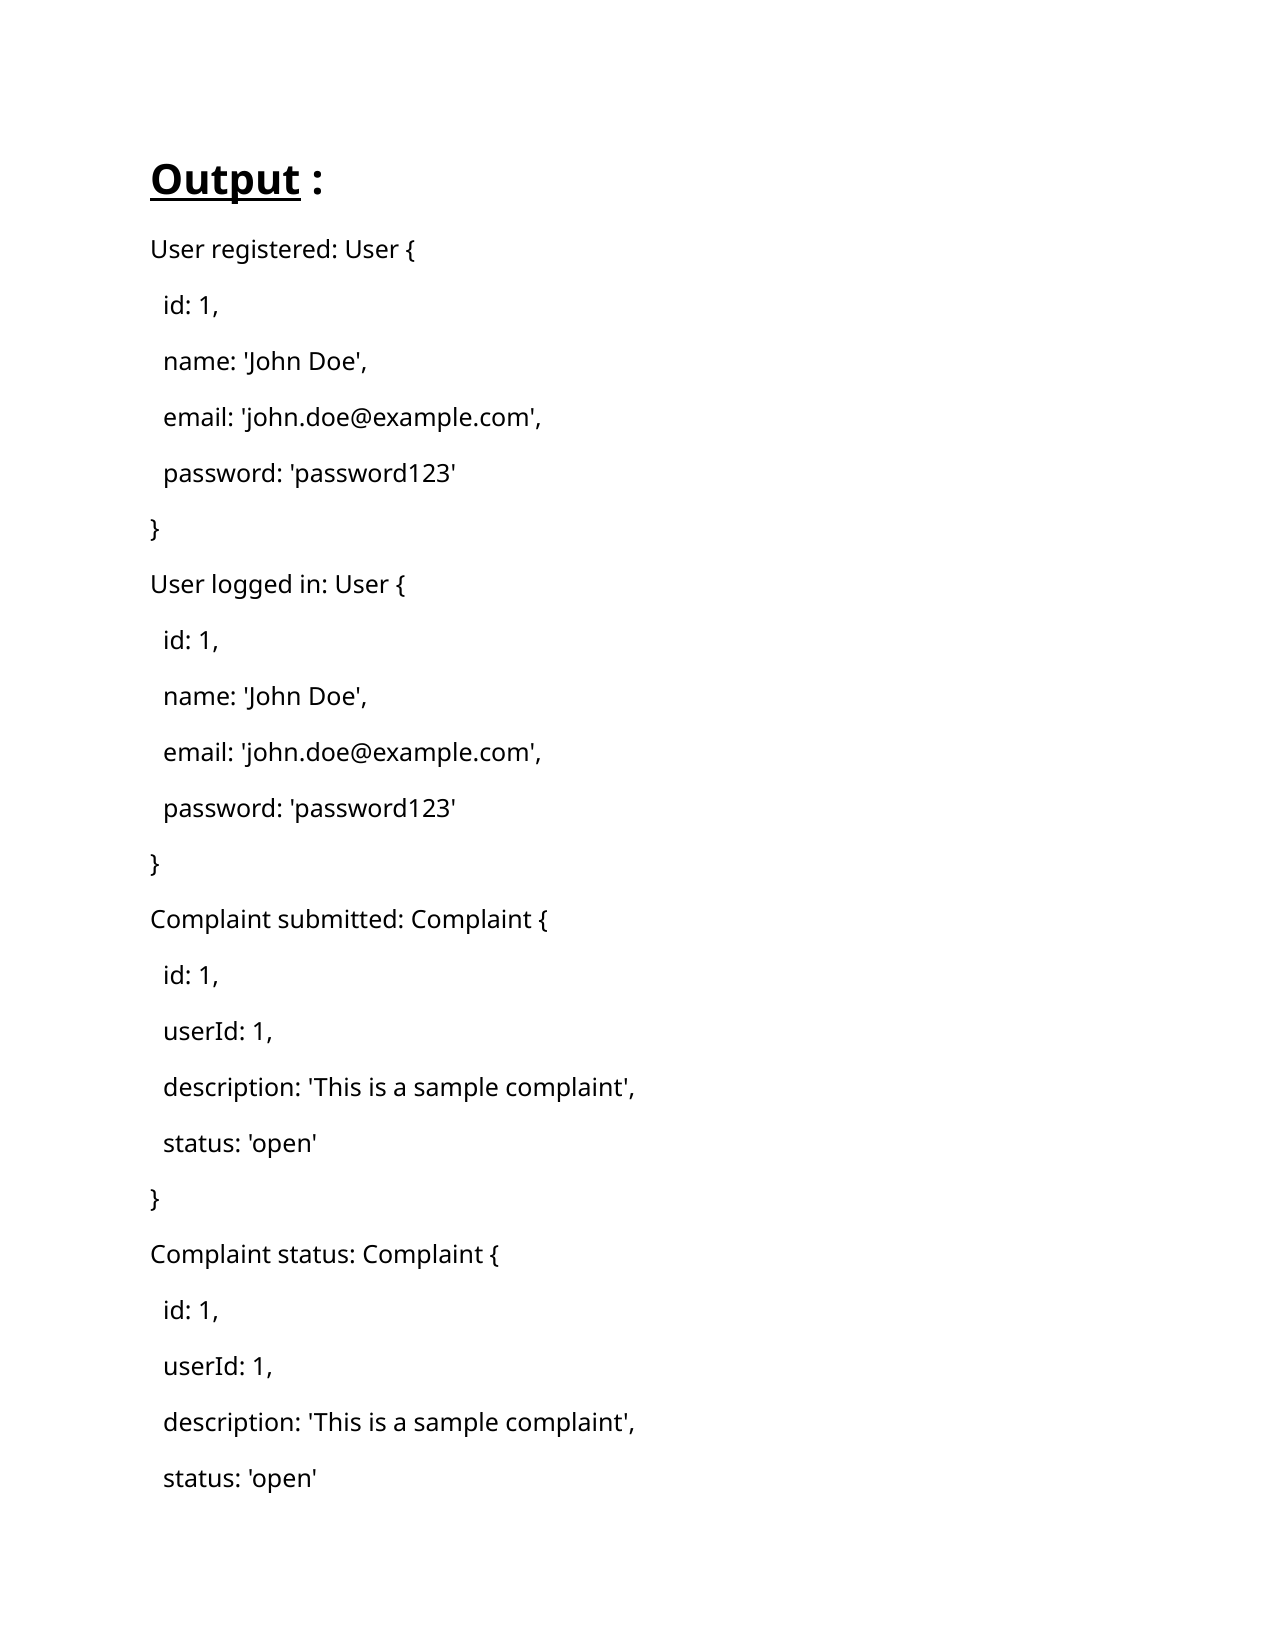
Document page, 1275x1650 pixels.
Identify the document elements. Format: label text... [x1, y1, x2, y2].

text name: 'John Doe', [150, 678, 1125, 713]
text password: 'password123' [150, 455, 1125, 489]
text } [150, 846, 1125, 880]
text name: 'John Doe', [150, 343, 1125, 378]
text userId: 1, [150, 1348, 1125, 1383]
text User registered: User { [150, 232, 1125, 266]
text description: 'This is a sample complaint', [150, 1069, 1125, 1103]
text id: 1, [150, 958, 1125, 992]
text Output : [150, 150, 1125, 207]
text User logged in: User { [150, 567, 1125, 601]
text email: 'john.doe@example.com', [150, 734, 1125, 768]
text id: 1, [150, 288, 1125, 322]
text email: 'john.doe@example.com', [150, 399, 1125, 433]
text Complaint submitted: Complaint { [150, 902, 1125, 936]
text description: 'This is a sample complaint', [150, 1404, 1125, 1438]
text Complaint status: Complaint { [150, 1237, 1125, 1271]
text status: 'open' [150, 1125, 1125, 1159]
text password: 'password123' [150, 790, 1125, 824]
text id: 1, [150, 1293, 1125, 1327]
text status: 'open' [150, 1460, 1125, 1494]
text } [150, 511, 1125, 545]
text id: 1, [150, 623, 1125, 657]
text } [150, 1181, 1125, 1215]
text userId: 1, [150, 1013, 1125, 1048]
